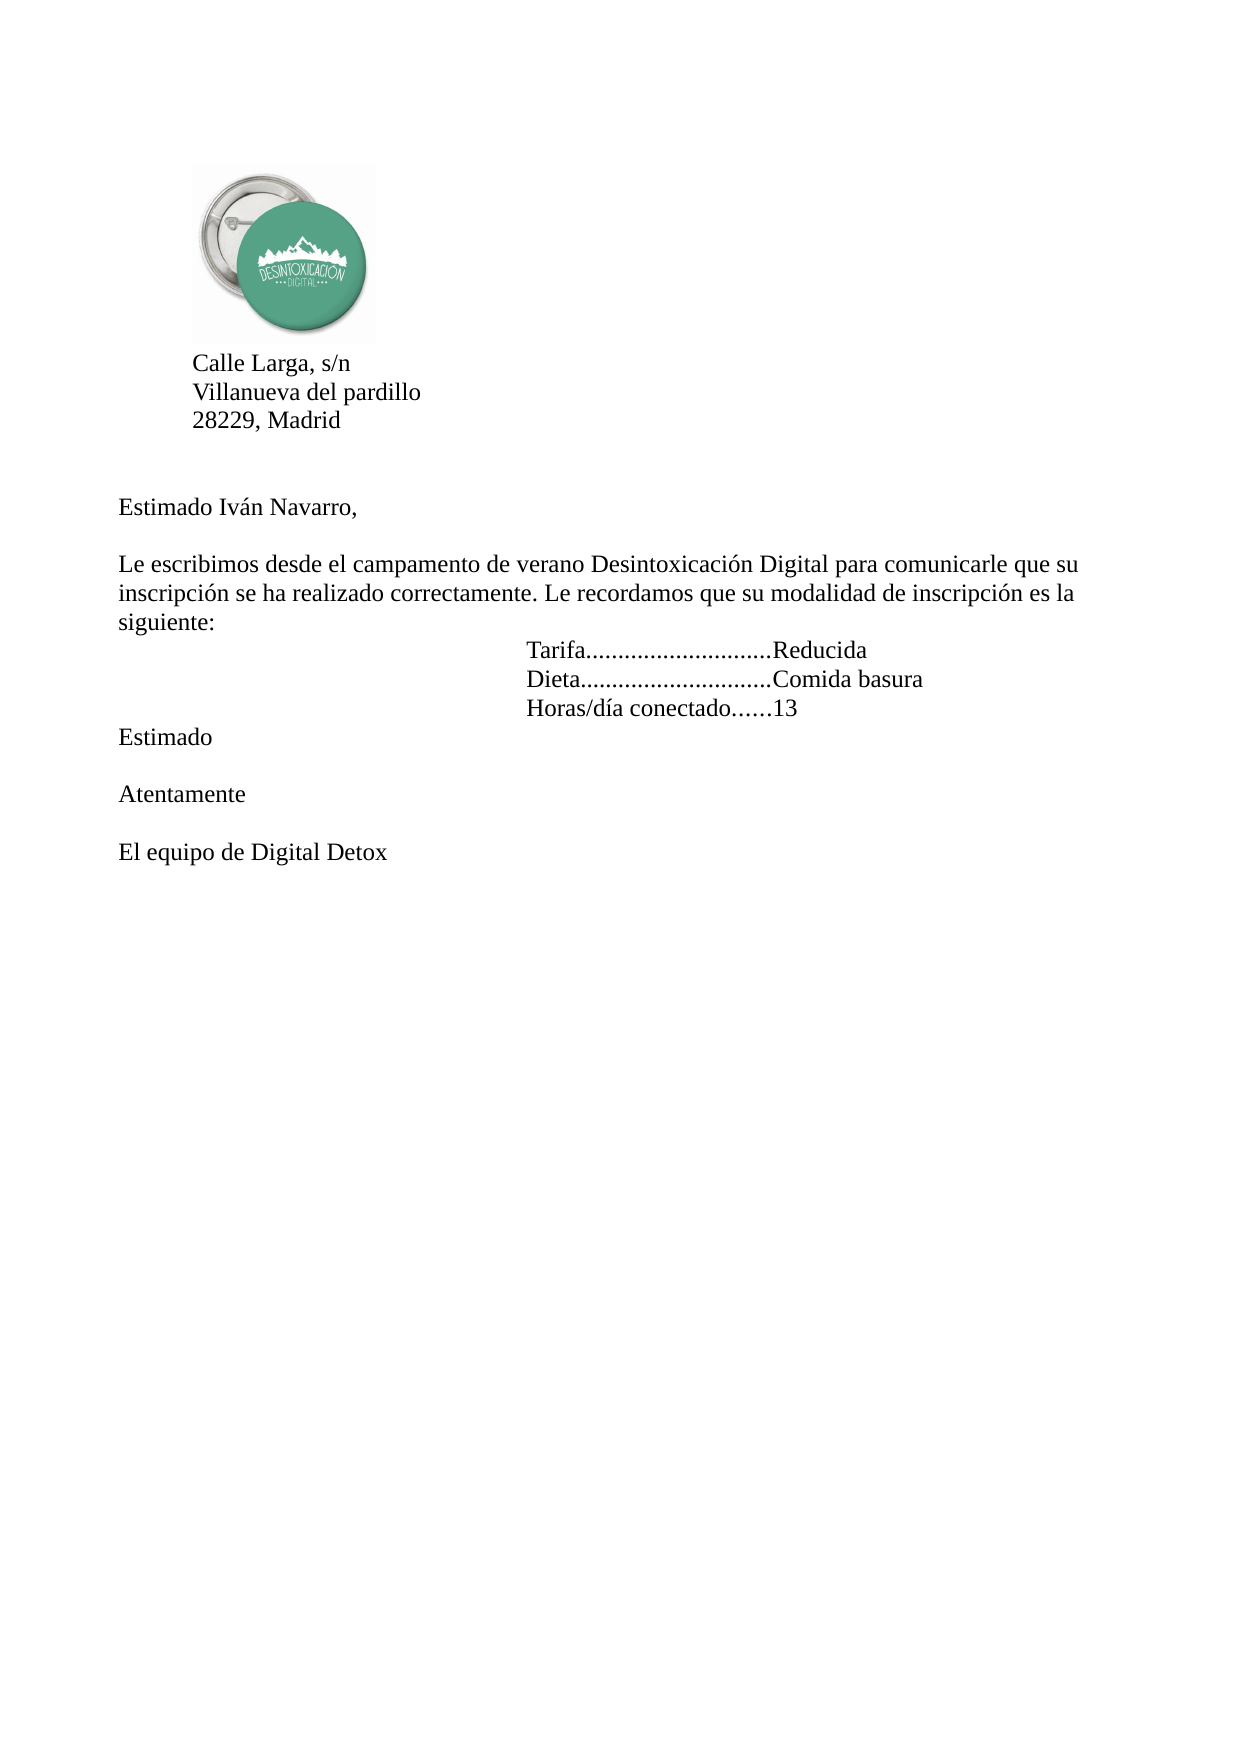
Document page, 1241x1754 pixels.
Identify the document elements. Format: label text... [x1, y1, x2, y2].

text 28229, Madrid [118, 406, 1122, 434]
picture [191, 165, 376, 344]
text Horas/día conectado 13 [118, 693, 1122, 722]
text Dieta Comida basura [118, 664, 1122, 693]
text Estimado Iván Navarro, [118, 492, 1122, 521]
text Le escribimos desde el campamento de verano Desintoxicación Digital para comunicarle que su [118, 549, 1122, 578]
text Tarifa Reducida [118, 636, 1122, 664]
text inscripción se ha realizado correctamente. Le recordamos que su modalidad de inscripción es la [118, 578, 1122, 607]
text Atentamente [118, 779, 1122, 808]
text El equipo de Digital Detox [118, 837, 1122, 866]
text Villanueva del pardillo [118, 377, 1122, 406]
text Estimado [118, 722, 1122, 751]
text siguiente: [118, 607, 1122, 636]
text Calle Larga, s/n [118, 348, 1122, 377]
